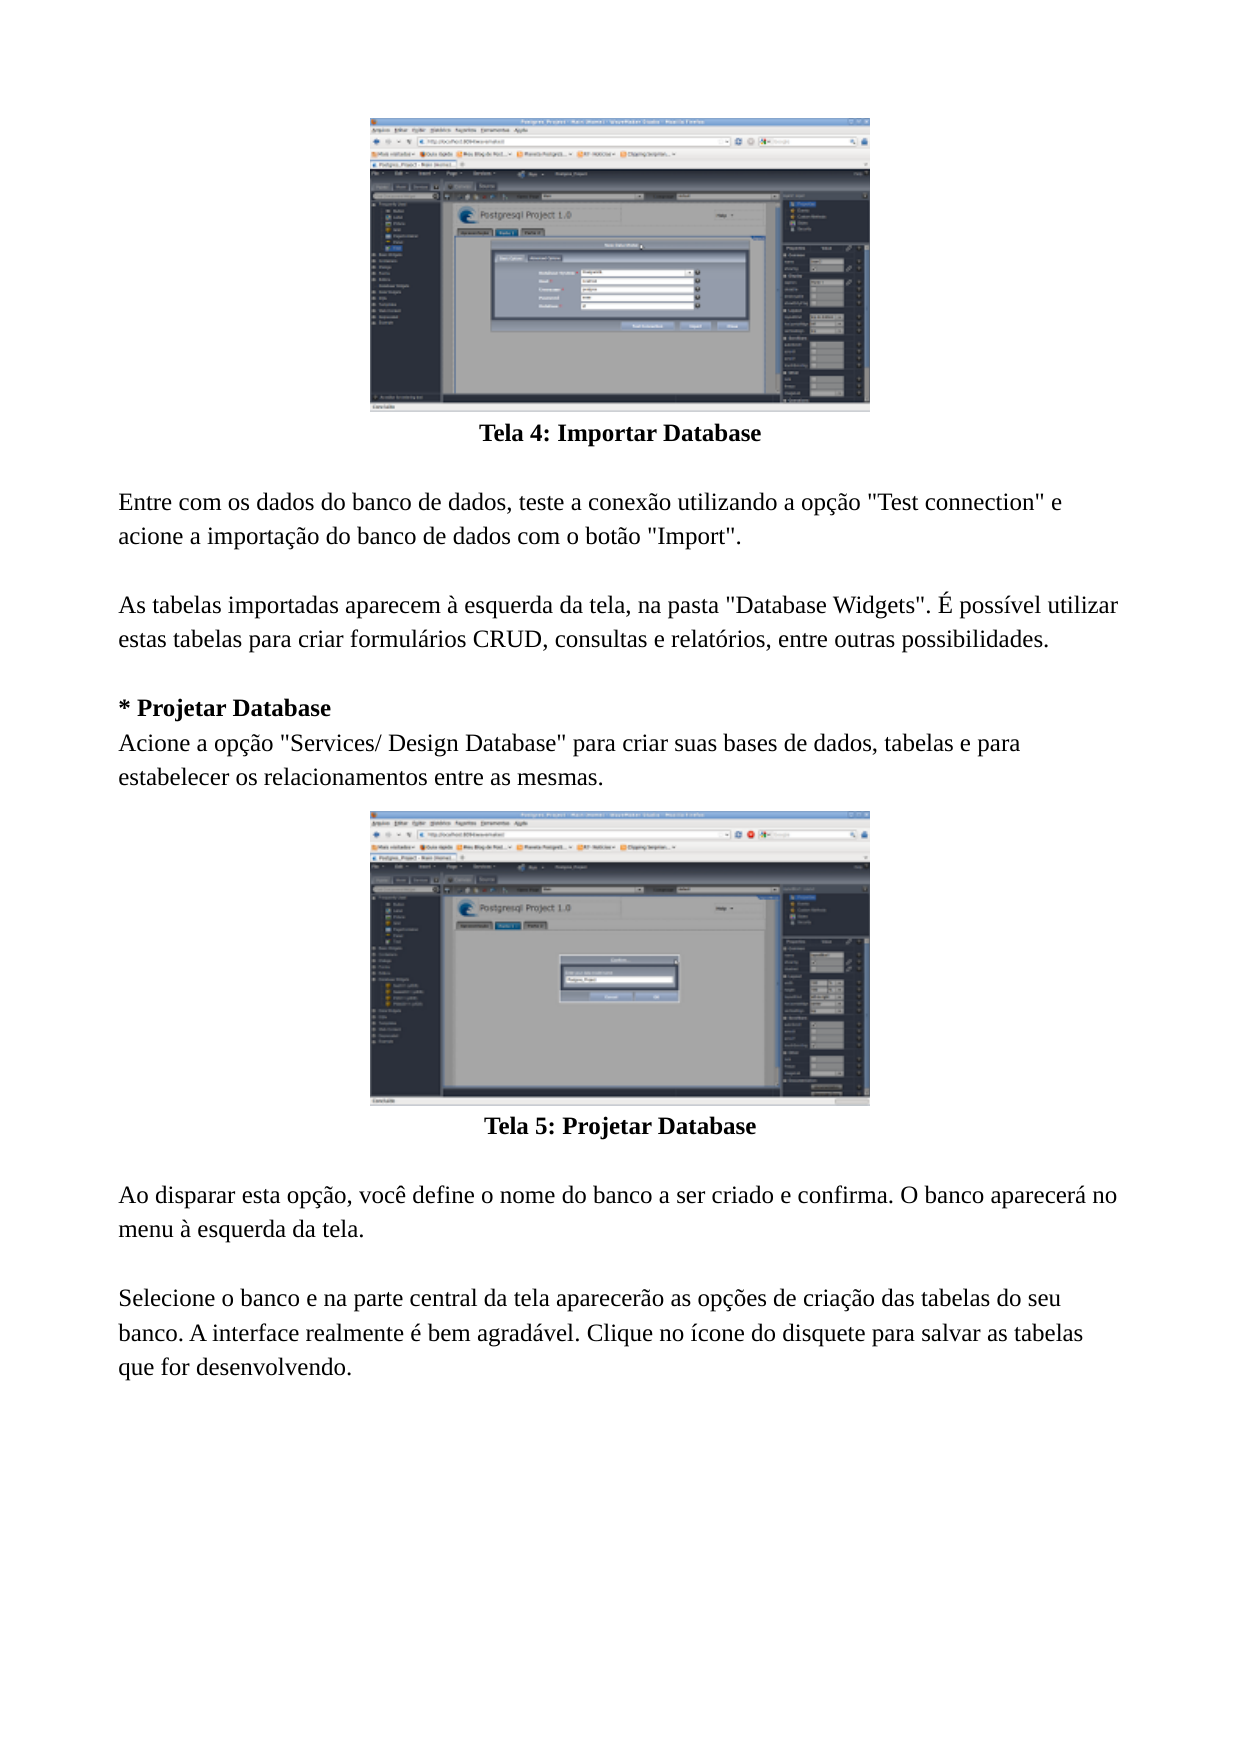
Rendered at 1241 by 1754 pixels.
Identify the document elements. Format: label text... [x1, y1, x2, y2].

text Ao disparar esta opção, você define o nome do banco a ser criado e confirma. O banco aparecerá no menu à esquerda da tela. Selecione o banco e na parte central da tela aparecerão as opções de criação das tabelas do seu banco. A interface realmente é bem agradável. Clique no ícone do disquete para salvar as tabelas que for desenvolvendo. [118, 1145, 1122, 1450]
picture [370, 811, 870, 1106]
text Tela 5: Projetar Database [118, 1111, 1122, 1140]
text Tela 4: Importar Database [118, 418, 1122, 446]
text Entre com os dados do banco de dados, teste a conexão utilizando a opção "Test connection" e acione a importação do banco de dados com o botão "Import". As tabelas importadas aparecem à esquerda da tela, na pasta "Database Widgets". É possível utilizar estas tabelas para criar formulários CRUD, consultas e relatórios, entre outras possibilidades. * Projetar Database Acione a opção "Services/ Design Database" para criar suas bases de dados, tabelas e para estabelecer os relacionamentos entre as mesmas. [118, 452, 1122, 791]
picture [370, 118, 870, 412]
